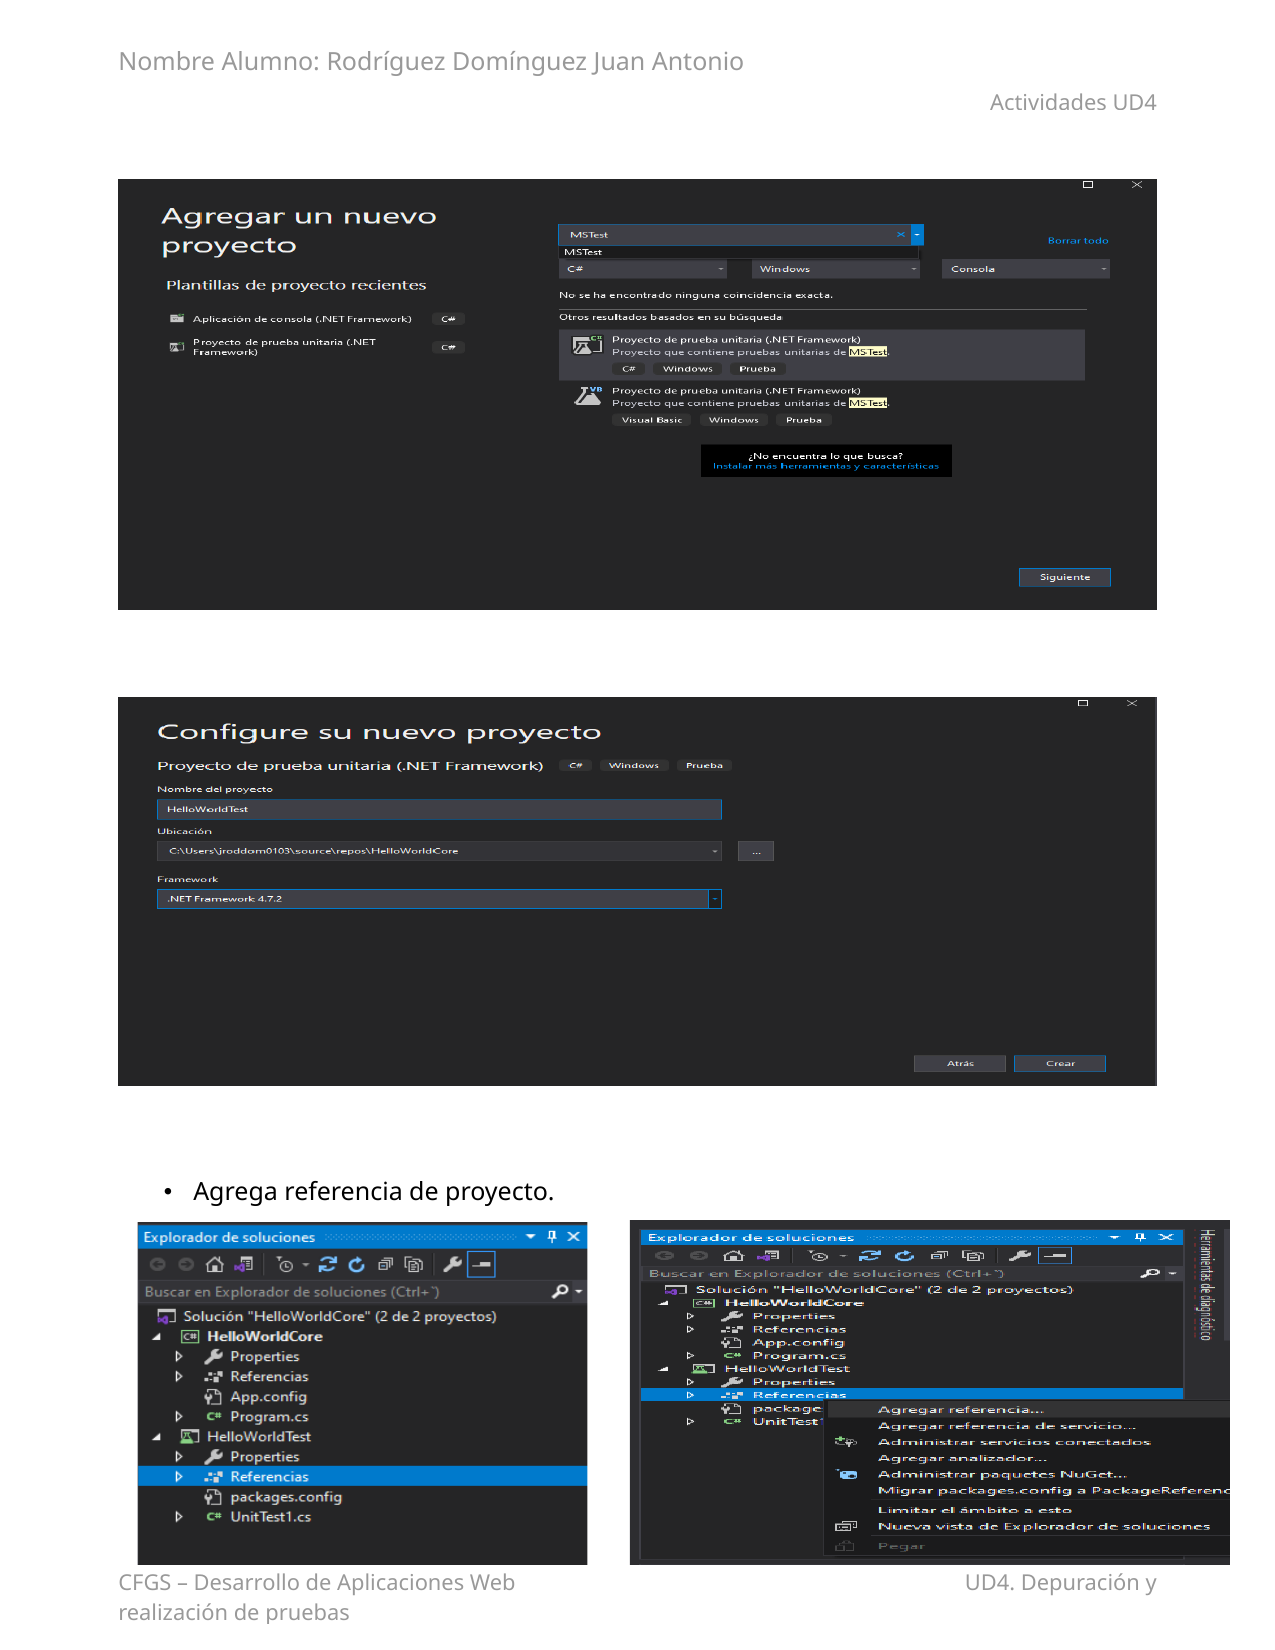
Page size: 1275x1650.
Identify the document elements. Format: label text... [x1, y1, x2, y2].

picture [629, 1220, 1230, 1565]
picture [118, 697, 1157, 1086]
picture [118, 179, 1157, 610]
list Agrega referencia de proyecto. [164, 1174, 1157, 1208]
picture [137, 1222, 588, 1565]
